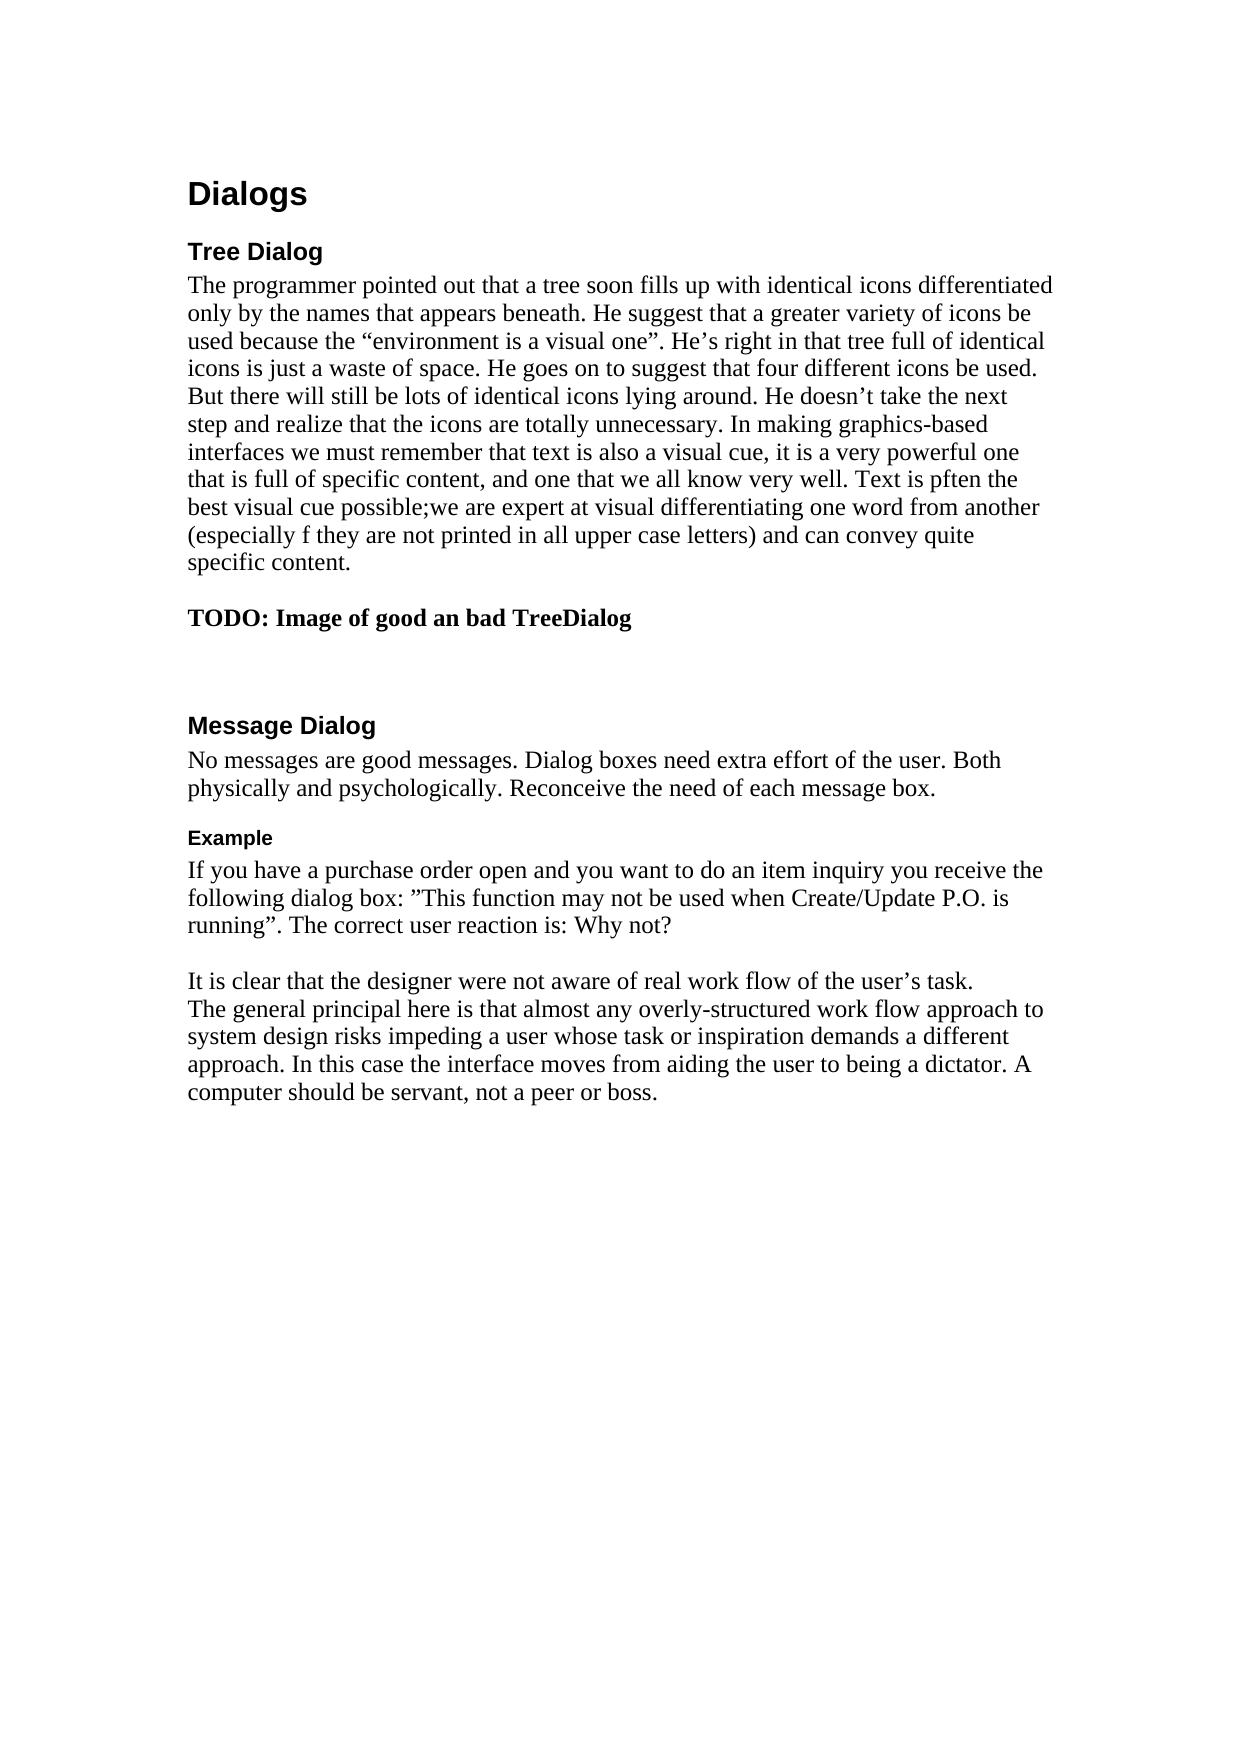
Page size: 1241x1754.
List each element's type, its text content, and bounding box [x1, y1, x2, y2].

subtitle Example [187, 827, 1053, 850]
text TODO: Image of good an bad TreeDialog [187, 604, 1053, 632]
subtitle Tree Dialog [187, 237, 1053, 265]
text The general principal here is that almost any overly-structured work flow approach to system design risks impeding a user whose task or inspiration demands a different approach. In this case the interface moves from aiding the user to being a dictator. A computer should be servant, not a peer or boss. [187, 995, 1053, 1106]
subtitle Message Dialog [187, 712, 1053, 740]
text If you have a purchase order open and you want to do an item inquiry you receive the following dialog box: ”This function may not be used when Create/Update P.O. is running”. The correct user reaction is: Why not? [187, 856, 1053, 939]
text It is clear that the designer were not aware of real work flow of the user’s task. [187, 967, 1053, 995]
text The programmer pointed out that a tree soon fills up with identical icons differentiated only by the names that appears beneath. He suggest that a greater variety of icons be used because the “environment is a visual one”. He’s right in that tree full of identical icons is just a waste of space. He goes on to suggest that four different icons be used. But there will still be lots of identical icons lying around. He doesn’t take the next step and realize that the icons are totally unnecessary. In making graphics-based interfaces we must remember that text is also a visual cue, it is a very powerful one that is full of specific content, and one that we all know very well. Text is pften the best visual cue possible;we are expert at visual differentiating one word from another (especially f they are not printed in all upper case letters) and can convey quite specific content. [187, 271, 1053, 576]
text No messages are good messages. Dialog boxes need extra effort of the user. Both physically and psychologically. Reconceive the need of each message box. [187, 746, 1053, 802]
subtitle Dialogs [187, 175, 1053, 212]
